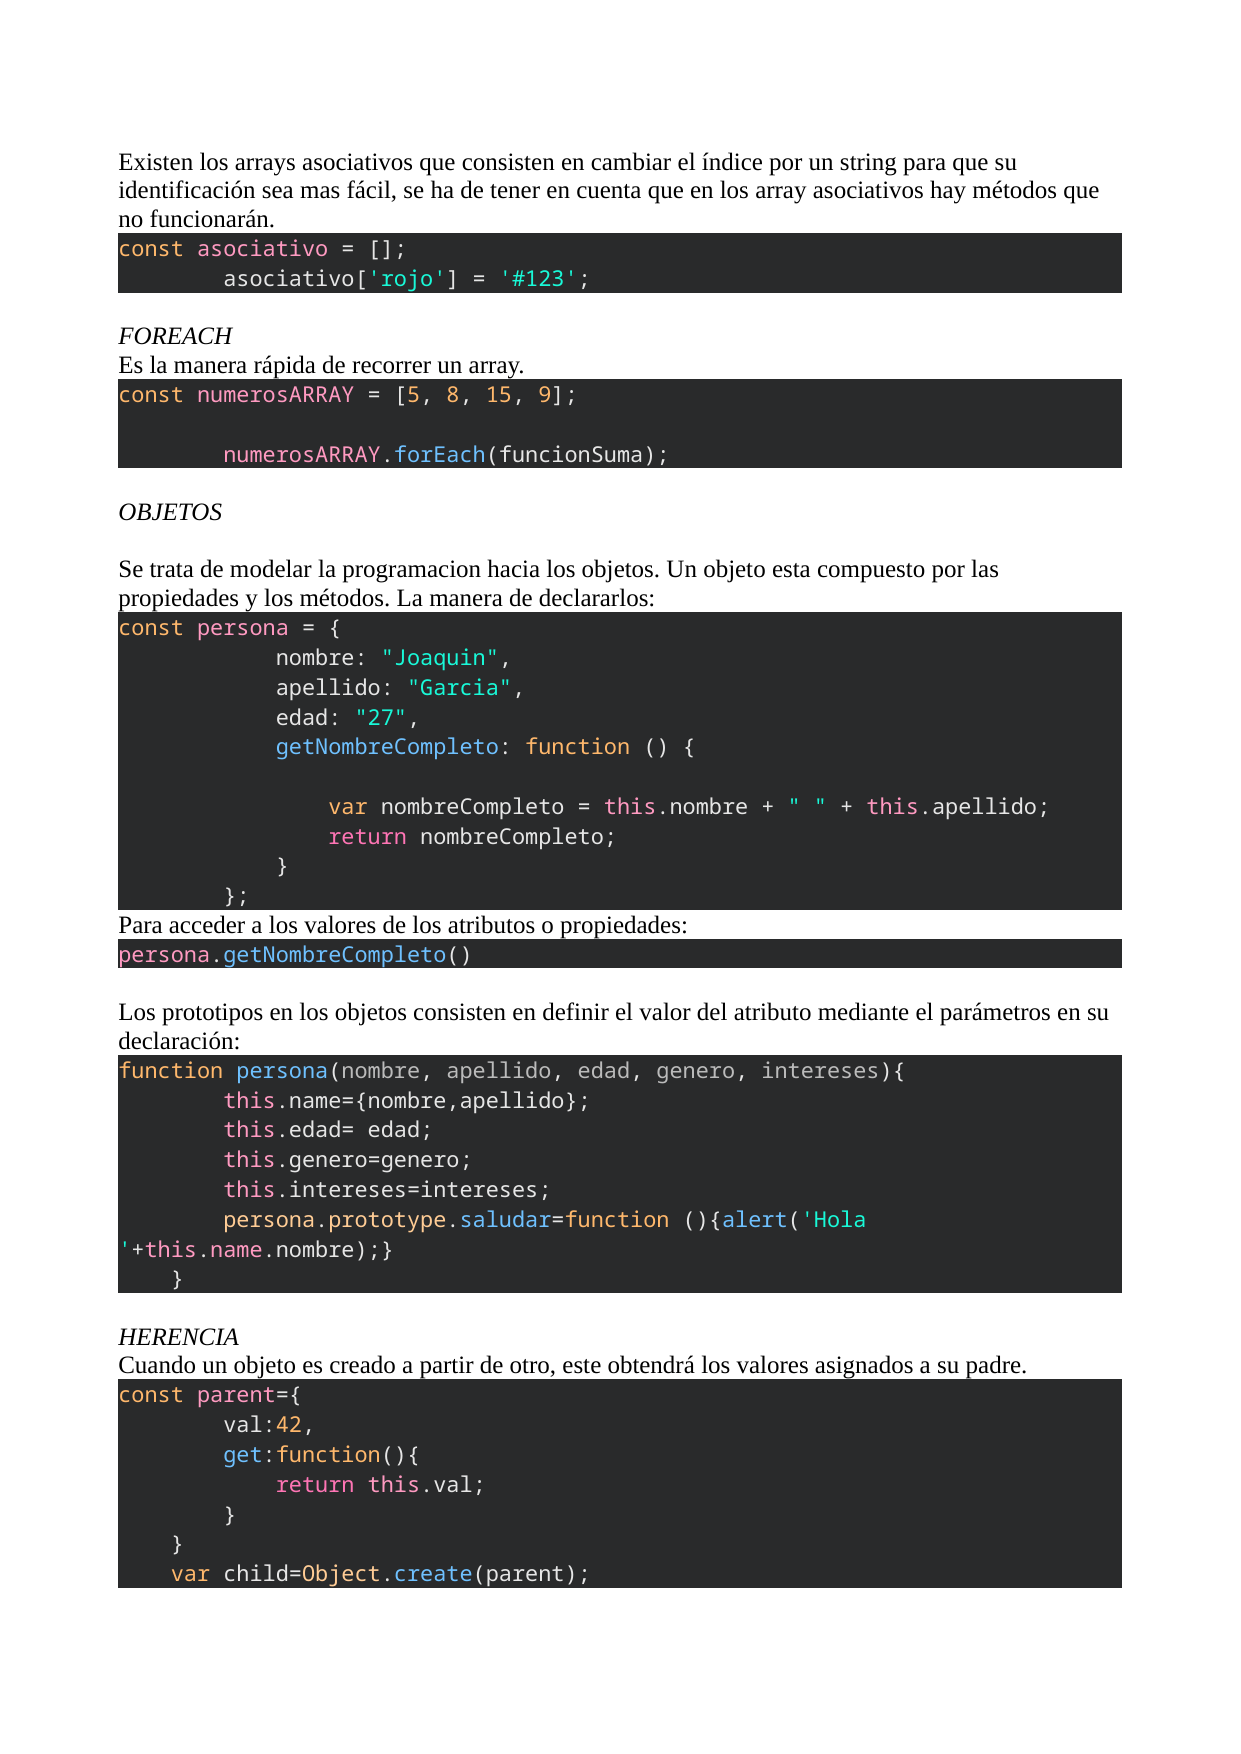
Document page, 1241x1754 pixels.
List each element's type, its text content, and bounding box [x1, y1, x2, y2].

text var child=Object.create(parent); [118, 1558, 1122, 1588]
text Se trata de modelar la programacion hacia los objetos. Un objeto esta compuesto por las propiedades y los métodos. La manera de declararlos: [118, 554, 1122, 612]
text const parent={ [118, 1379, 1122, 1409]
text const persona = { [118, 612, 1122, 642]
text this.edad= edad; [118, 1114, 1122, 1144]
text return nombreCompleto; [118, 821, 1122, 850]
text } [118, 1528, 1122, 1558]
text numerosARRAY.forEach(funcionSuma); [118, 438, 1122, 468]
text Los prototipos en los objetos consisten en definir el valor del atributo mediante el parámetros en su declaración: [118, 997, 1122, 1055]
text edad: "27", [118, 701, 1122, 731]
text val:42, [118, 1409, 1122, 1439]
text apellido: "Garcia", [118, 672, 1122, 701]
text Existen los arrays asociativos que consisten en cambiar el índice por un string para que su identificación sea mas fácil, se ha de tener en cuenta que en los array asociativos hay métodos que no funcionarán. [118, 147, 1122, 233]
text function persona(nombre, apellido, edad, genero, intereses){ [118, 1055, 1122, 1084]
text const numerosARRAY = [5, 8, 15, 9]; [118, 379, 1122, 409]
text this.name={nombre,apellido}; [118, 1084, 1122, 1114]
text nombre: "Joaquin", [118, 642, 1122, 672]
text Cuando un objeto es creado a partir de otro, este obtendrá los valores asignados a su padre. [118, 1351, 1122, 1379]
text Es la manera rápida de recorrer un array. [118, 350, 1122, 379]
text HERENCIA [118, 1322, 1122, 1351]
text get:function(){ [118, 1439, 1122, 1469]
text } [118, 1263, 1122, 1293]
text const asociativo = []; [118, 233, 1122, 263]
text OBJETOS [118, 497, 1122, 526]
text }; [118, 880, 1122, 910]
text asociativo['rojo'] = '#123'; [118, 263, 1122, 293]
text Para acceder a los valores de los atributos o propiedades: [118, 910, 1122, 939]
text getNombreCompleto: function () { [118, 731, 1122, 761]
text persona.prototype.saludar=function (){alert('Hola '+this.name.nombre);} [118, 1204, 1122, 1263]
text } [118, 850, 1122, 880]
text var nombreCompleto = this.nombre + " " + this.apellido; [118, 791, 1122, 821]
text return this.val; [118, 1469, 1122, 1498]
text } [118, 1498, 1122, 1528]
text this.intereses=intereses; [118, 1174, 1122, 1204]
text this.genero=genero; [118, 1144, 1122, 1174]
text FOREACH [118, 321, 1122, 350]
text persona.getNombreCompleto() [118, 939, 1122, 968]
